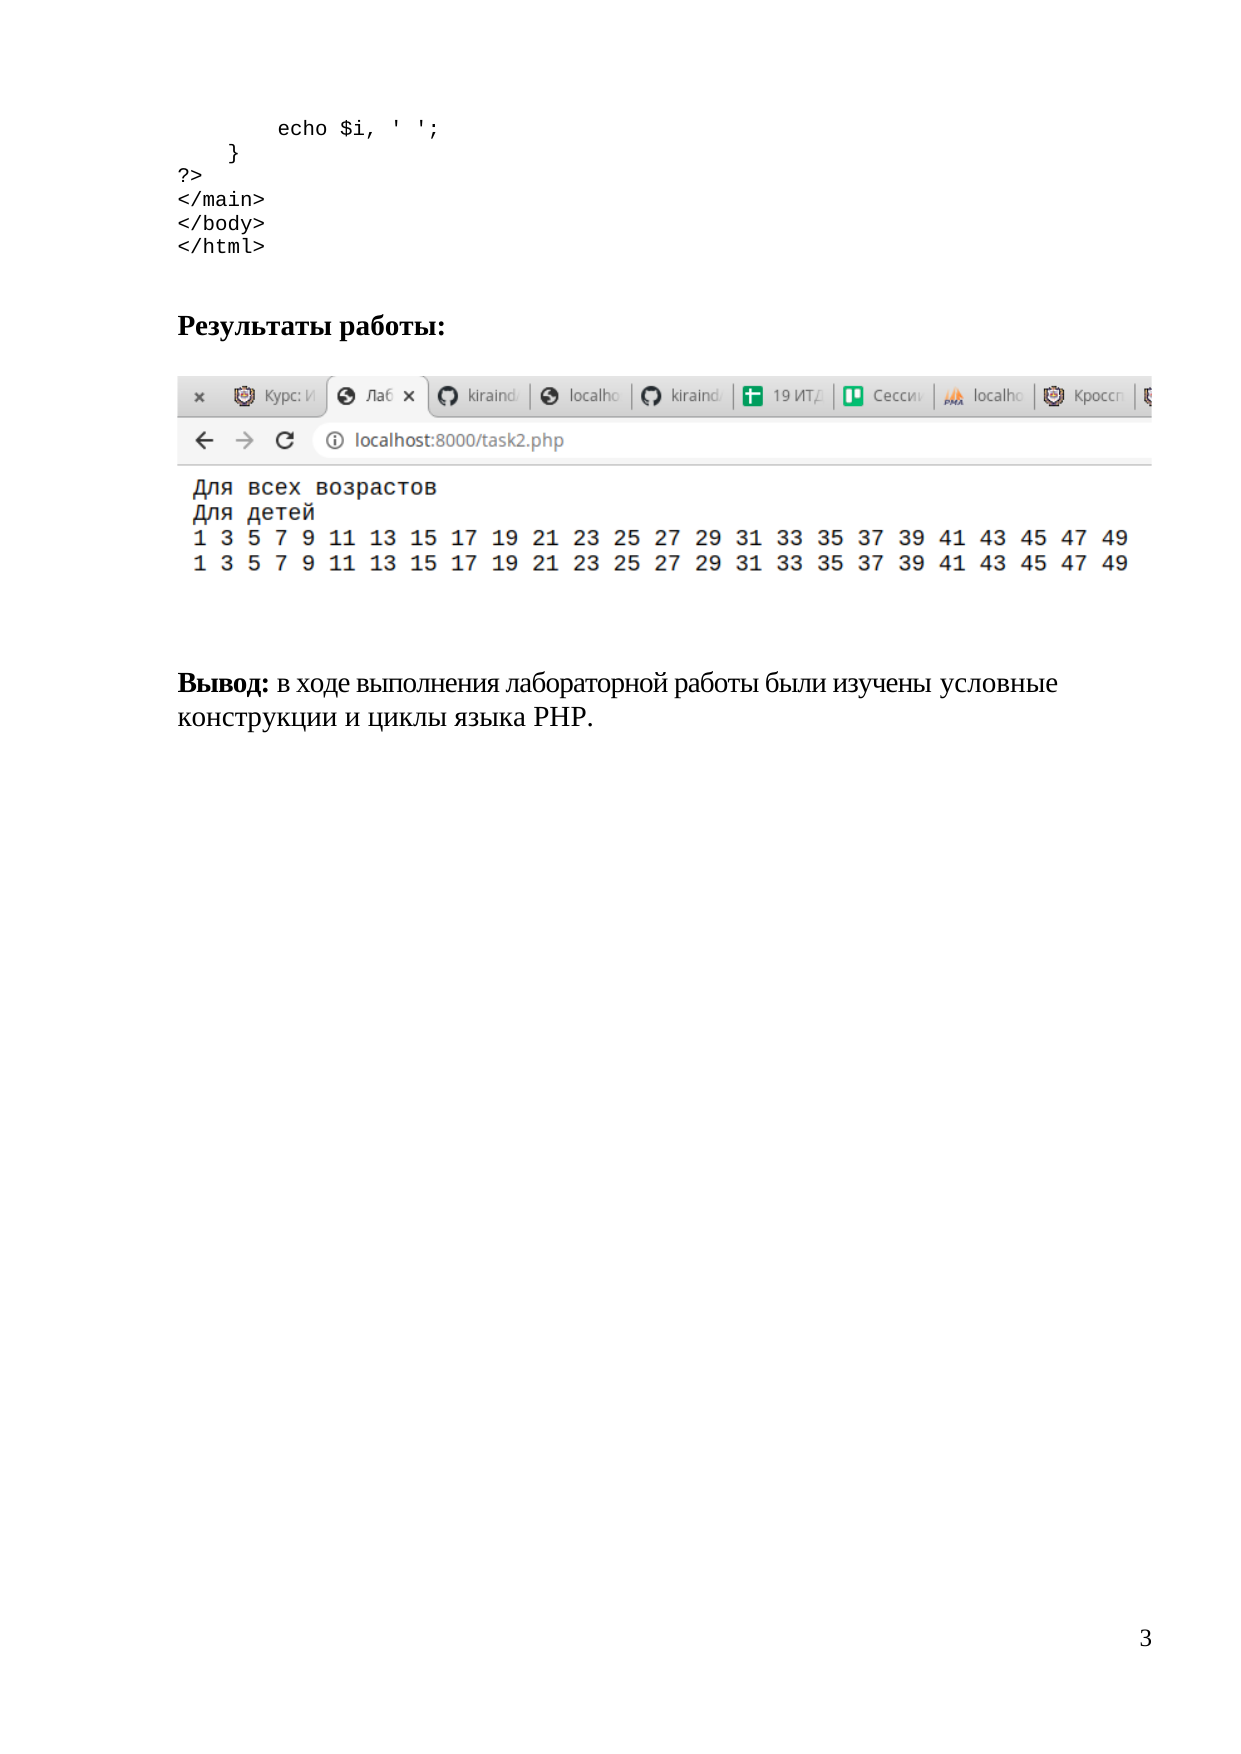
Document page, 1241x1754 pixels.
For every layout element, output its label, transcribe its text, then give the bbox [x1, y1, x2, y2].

text } [177, 142, 1152, 165]
text </main> [177, 189, 1152, 213]
text </body> [177, 213, 1152, 236]
text Вывод: в ходе выполнения лабораторной работы были изучены условные конструкции и циклы языка PHP. [177, 666, 1152, 733]
text echo $i, ' '; [177, 118, 1152, 142]
text </html> [177, 236, 1152, 260]
picture [177, 376, 1152, 587]
text Результаты работы: [177, 308, 1152, 341]
text ?> [177, 165, 1152, 189]
